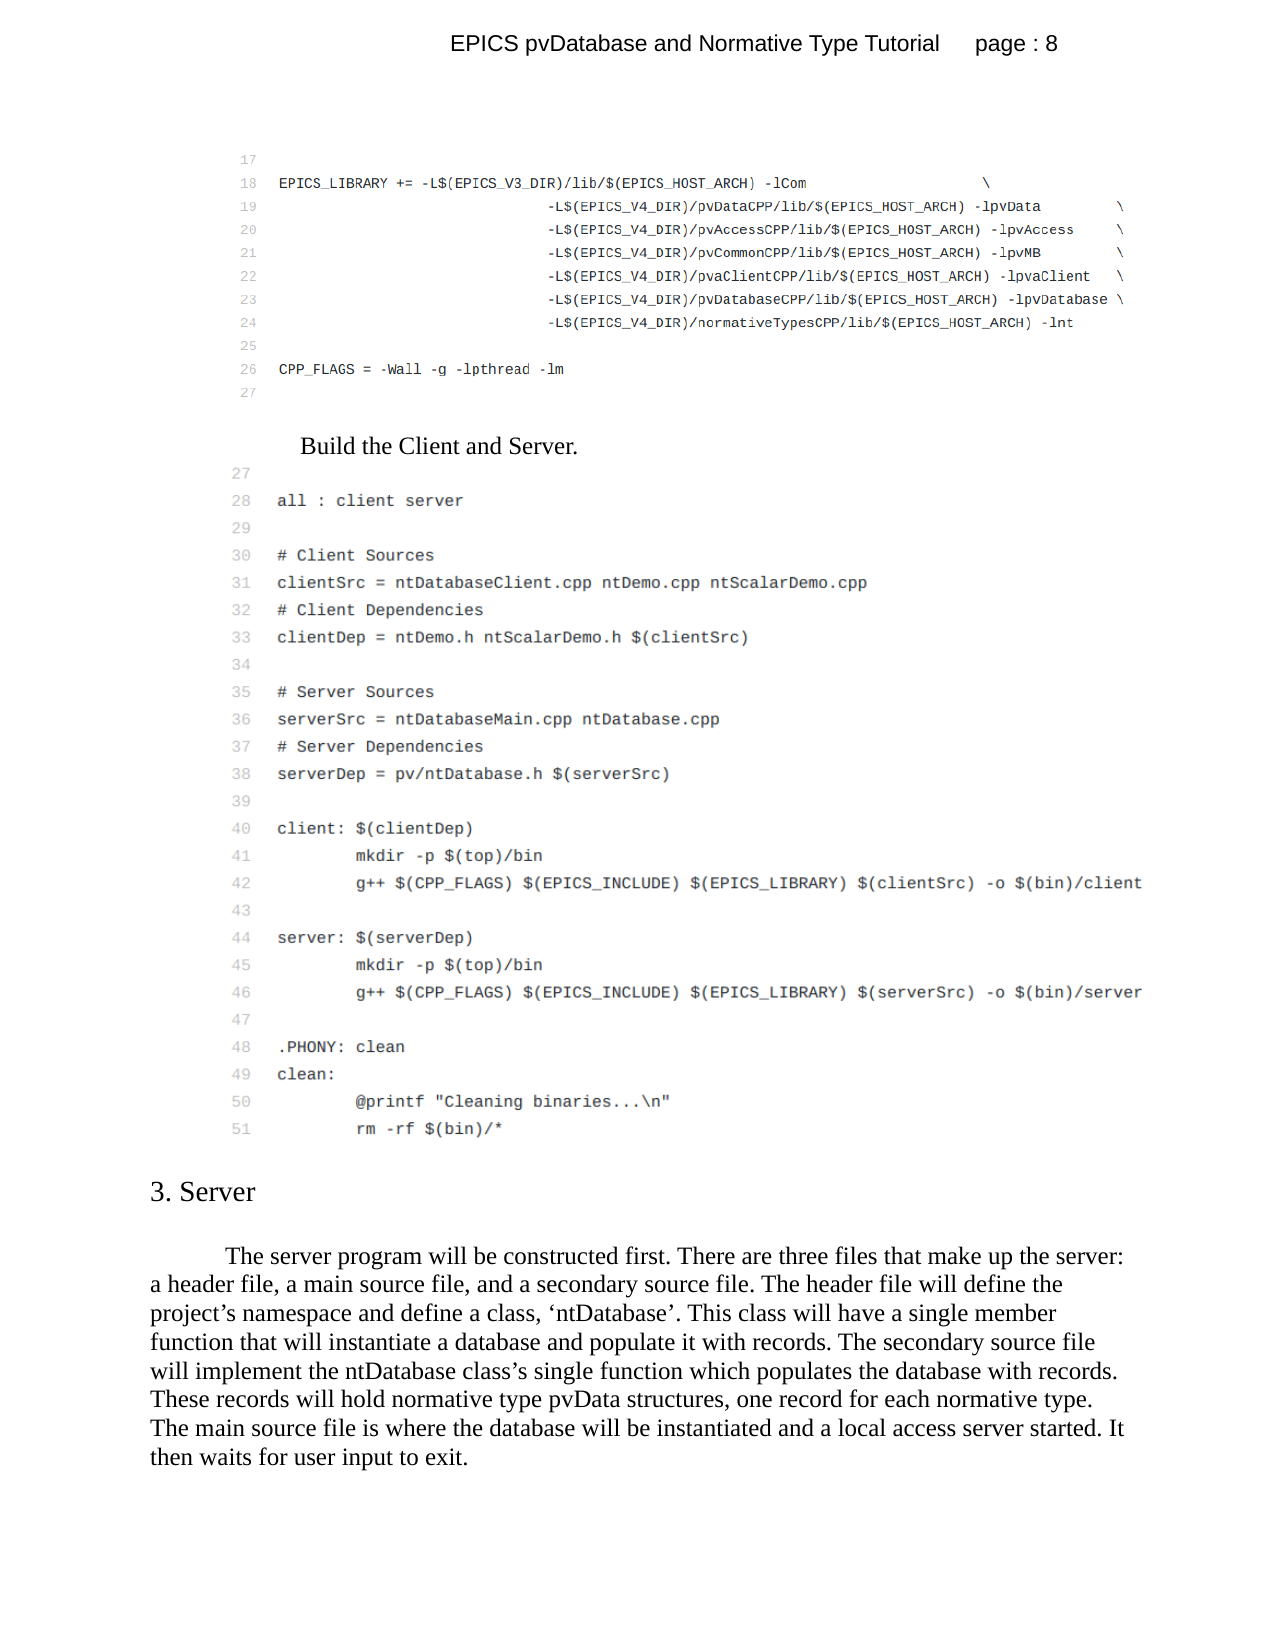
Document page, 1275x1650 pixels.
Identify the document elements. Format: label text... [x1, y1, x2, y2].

text The server program will be constructed first. There are three files that make up the server: a header file, a main source file, and a secondary source file. The header file will define the project’s namespace and define a class, ‘ntDatabase’. This class will have a single member function that will instantiate a database and populate it with records. The secondary source file will implement the ntDatabase class’s single function which populates the database with records. These records will hold normative type pvData structures, one record for each normative type. The main source file is where the database will be instantiated and a local access server started. It then waits for user input to exit. [150, 1241, 1125, 1471]
text Build the Client and Server. [225, 431, 1125, 459]
picture [225, 459, 1200, 1145]
text 3. Server [150, 1174, 1125, 1207]
picture [225, 150, 1200, 402]
